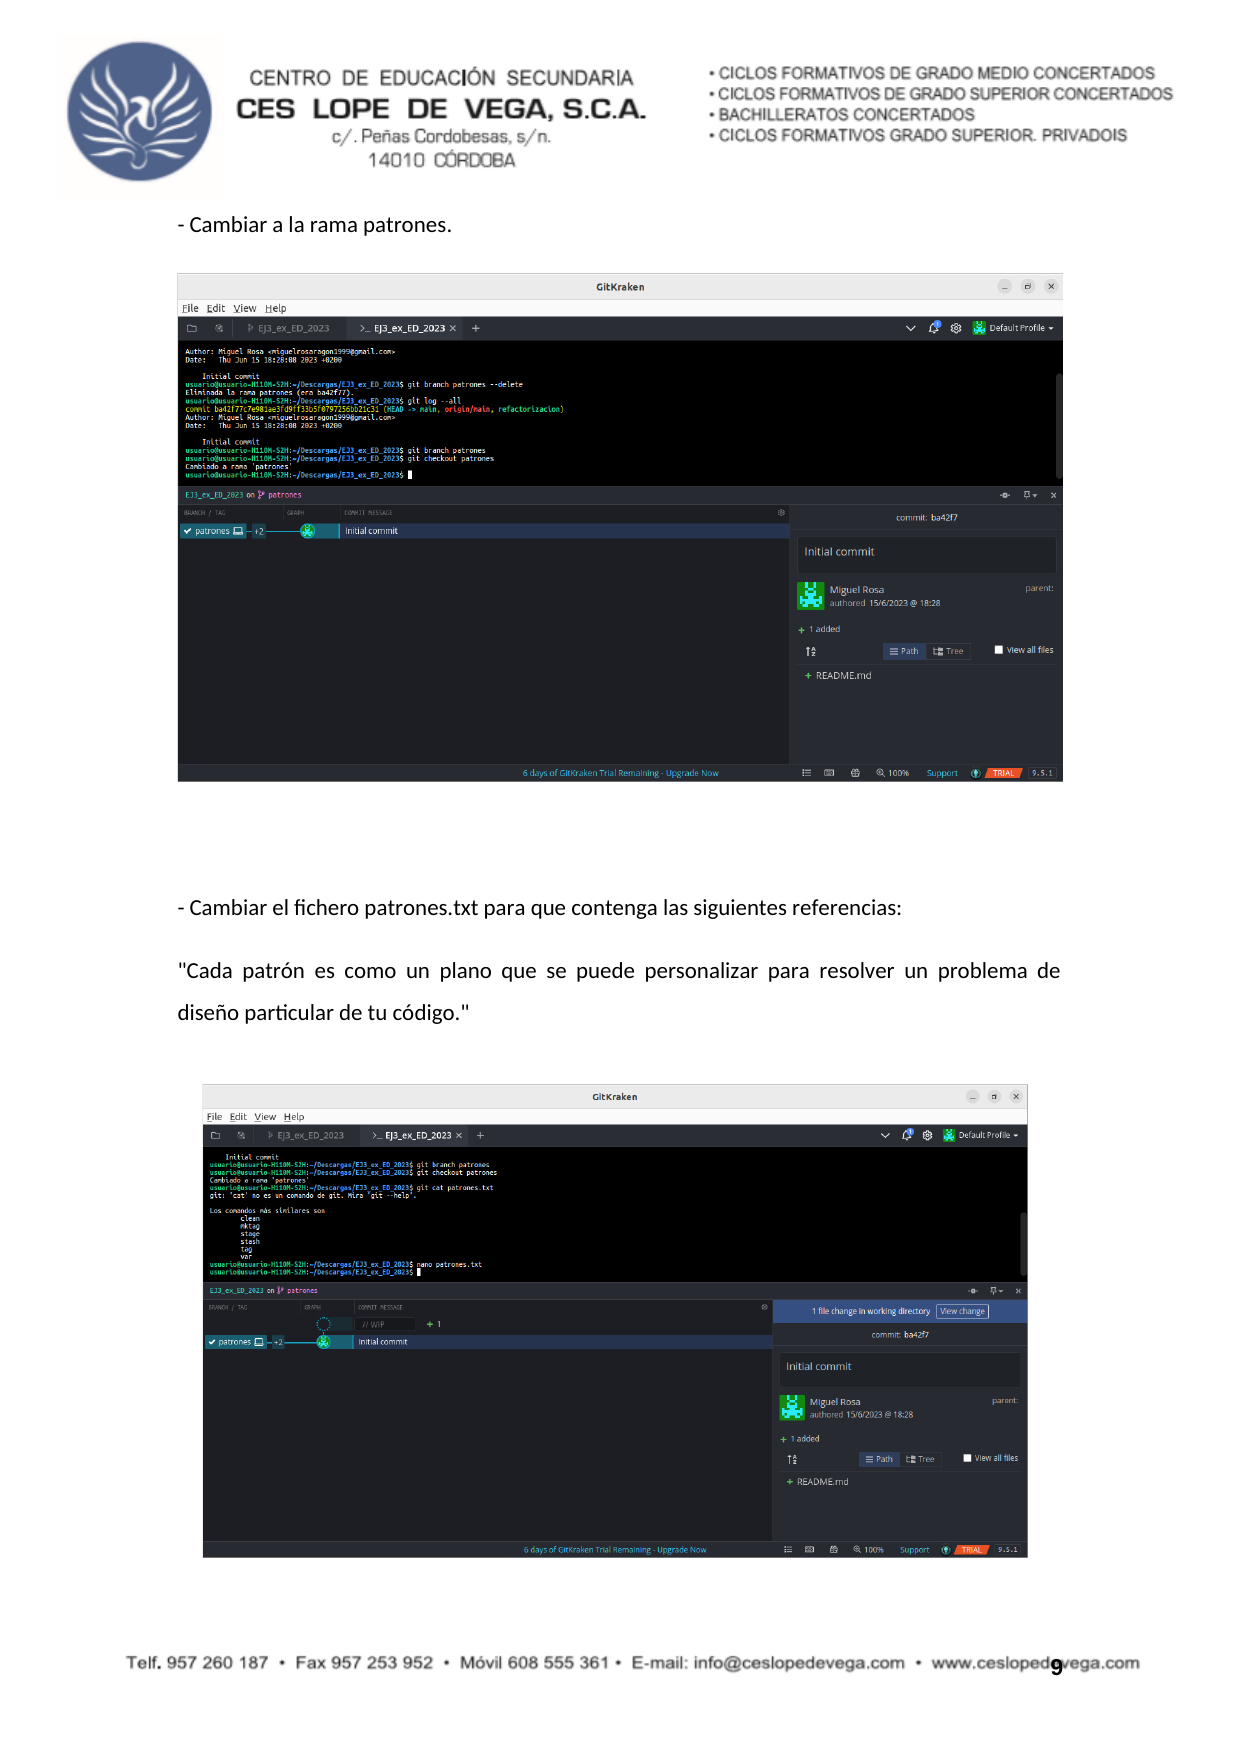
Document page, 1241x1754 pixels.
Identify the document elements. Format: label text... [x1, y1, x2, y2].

text "Cada patrón es como un plano que se puede personalizar para resolver un problema de diseño particular de tu código." [177, 956, 1063, 1026]
text - Cambiar a la rama patrones. [177, 210, 1063, 238]
picture [43, 15, 1197, 200]
text - Cambiar el fichero patrones.txt para que contenga las siguientes referencias: [177, 893, 1063, 921]
picture [202, 1084, 1028, 1558]
picture [177, 273, 1063, 782]
picture [100, 1635, 1163, 1692]
